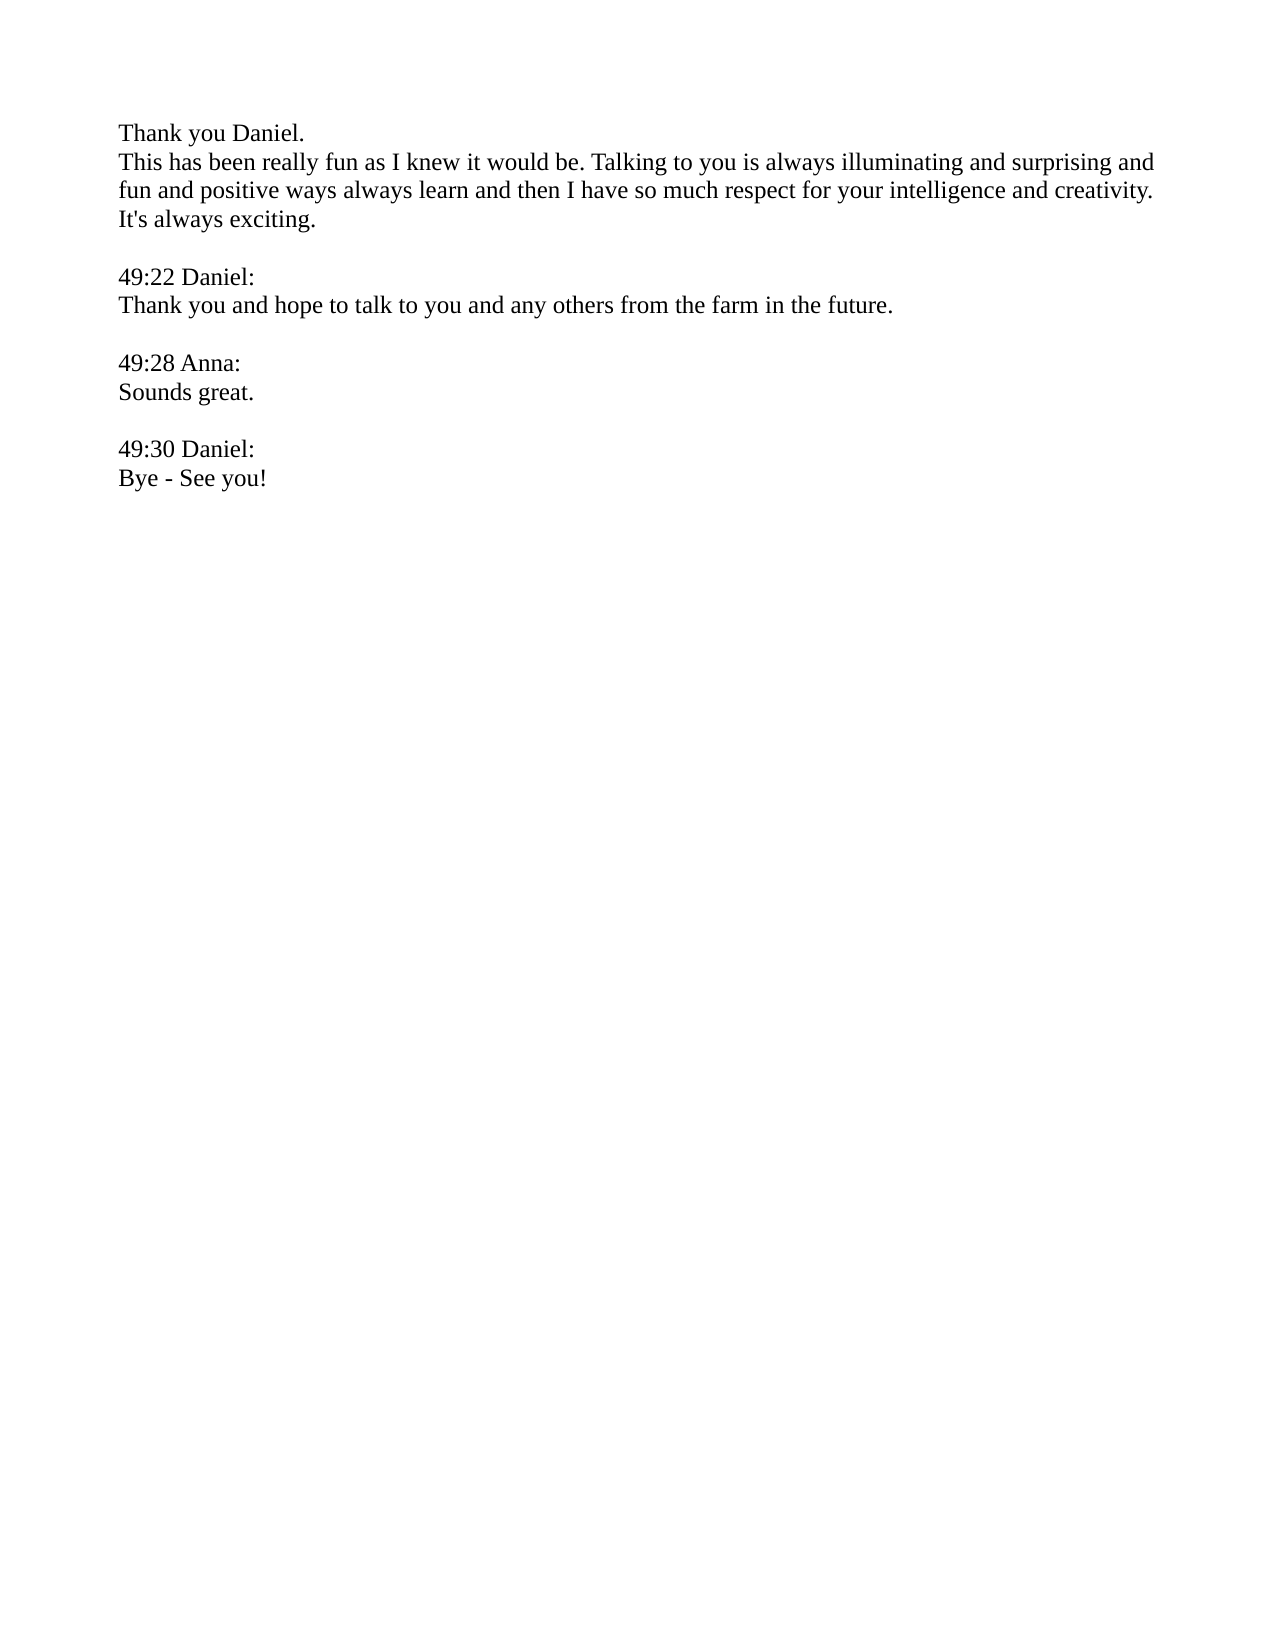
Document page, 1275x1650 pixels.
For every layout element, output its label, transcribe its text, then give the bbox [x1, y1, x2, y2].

text Bye - See you! [118, 463, 1157, 492]
text 49:22 Daniel: [118, 262, 1157, 291]
text Thank you and hope to talk to you and any others from the farm in the future. [118, 291, 1157, 319]
text 49:30 Daniel: [118, 434, 1157, 463]
text 49:28 Anna: [118, 348, 1157, 377]
text Thank you Daniel. [118, 118, 1157, 147]
text Sounds great. [118, 377, 1157, 406]
text This has been really fun as I knew it would be. Talking to you is always illuminating and surprising and fun and positive ways always learn and then I have so much respect for your intelligence and creativity. It's always exciting. [118, 147, 1157, 233]
